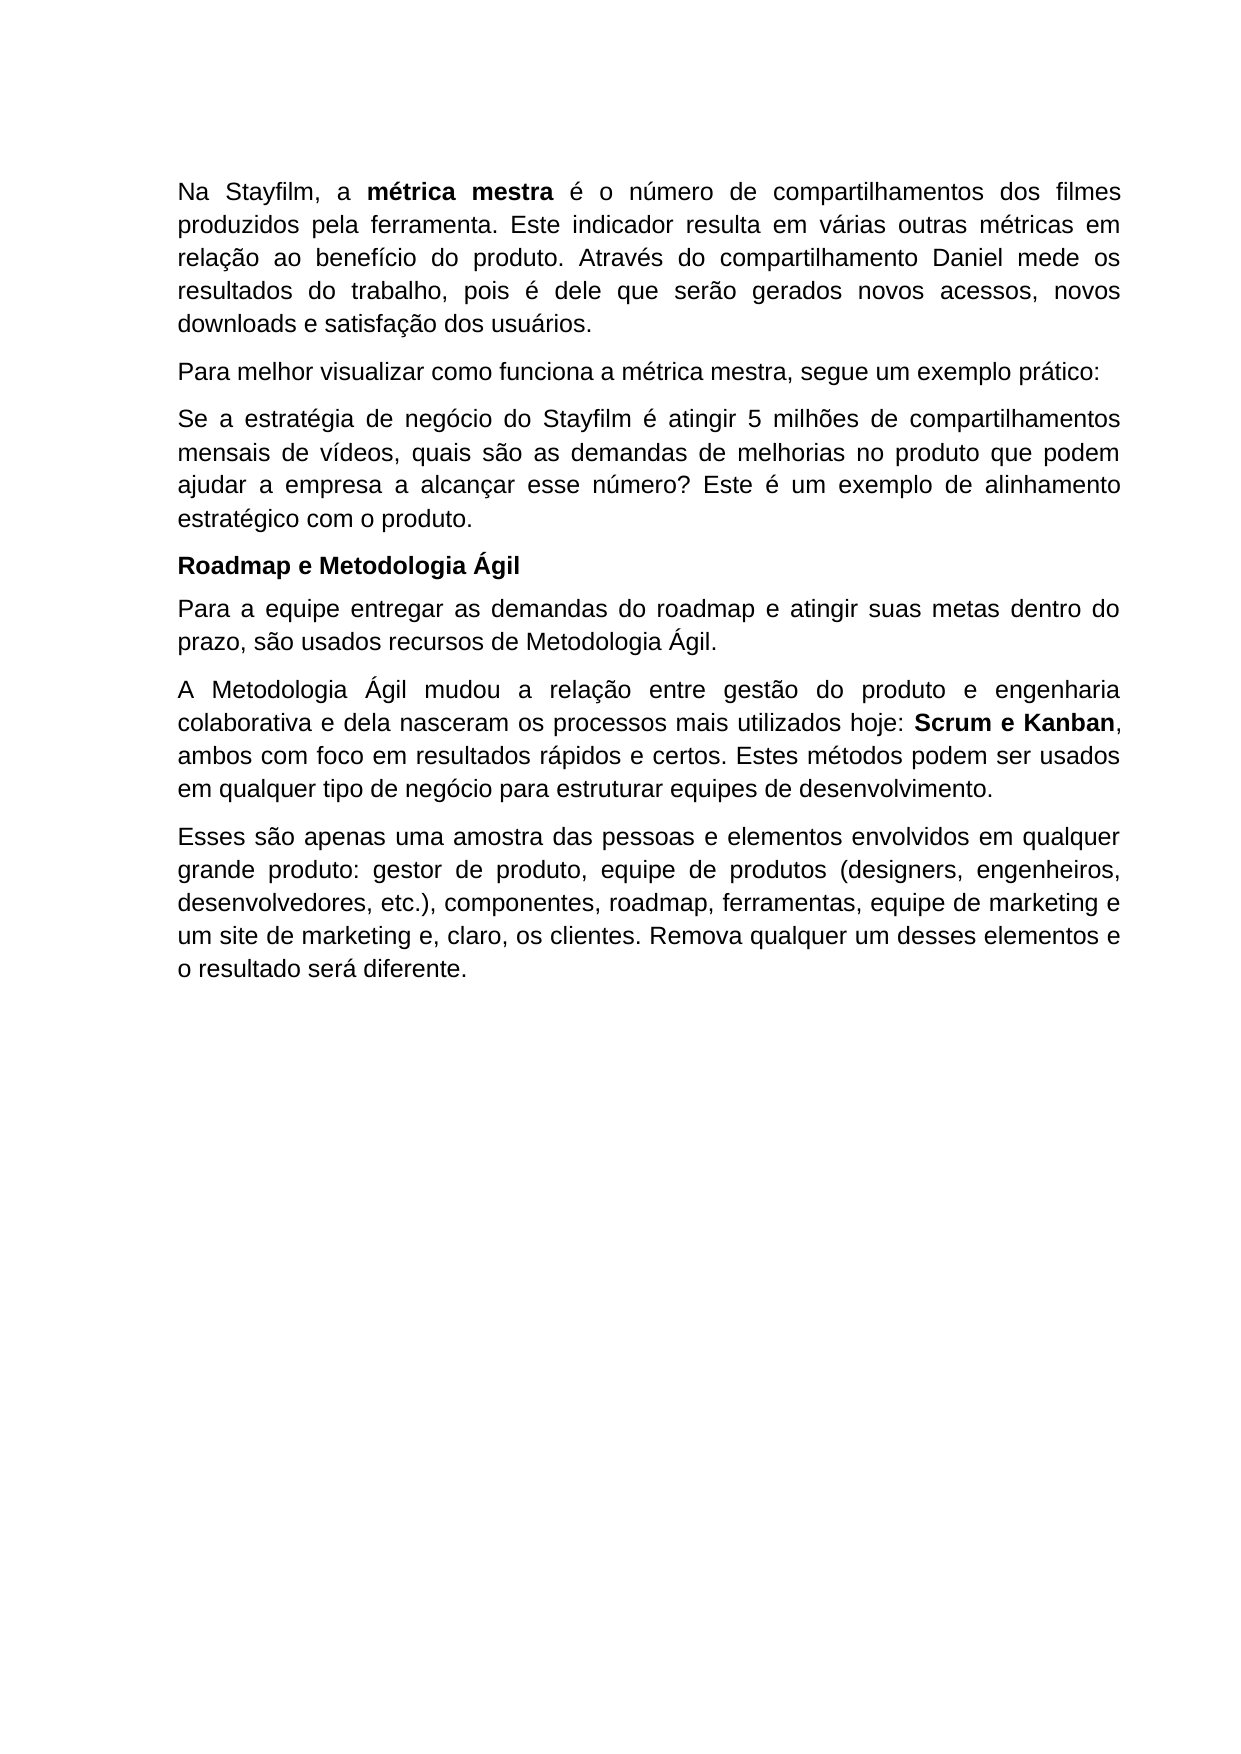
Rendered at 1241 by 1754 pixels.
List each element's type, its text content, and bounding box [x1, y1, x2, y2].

text Para melhor visualizar como funciona a métrica mestra, segue um exemplo prático: [177, 357, 1122, 386]
text Na Stayfilm, a métrica mestra é o número de compartilhamentos dos filmes produzidos pela ferramenta. Este indicador resulta em várias outras métricas em relação ao benefício do produto. Através do compartilhamento Daniel mede os resultados do trabalho, pois é dele que serão gerados novos acessos, novos downloads e satisfação dos usuários. [177, 177, 1122, 338]
text Esses são apenas uma amostra das pessoas e elementos envolvidos em qualquer grande produto: gestor de produto, equipe de produtos (designers, engenheiros, desenvolvedores, etc.), componentes, roadmap, ferramentas, equipe de marketing e um site de marketing e, claro, os clientes. Remova qualquer um desses elementos e o resultado será diferente. [177, 822, 1122, 982]
text A Metodologia Ágil mudou a relação entre gestão do produto e engenharia colaborativa e dela nasceram os processos mais utilizados hoje: Scrum e Kanban, ambos com foco em resultados rápidos e certos. Estes métodos podem ser usados em qualquer tipo de negócio para estruturar equipes de desenvolvimento. [177, 675, 1122, 803]
subtitle Roadmap e Metodologia Ágil [177, 551, 1122, 580]
text Para a equipe entregar as demandas do roadmap e atingir suas metas dentro do prazo, são usados recursos de Metodologia Ágil. [177, 594, 1122, 656]
text Se a estratégia de negócio do Stayfilm é atingir 5 milhões de compartilhamentos mensais de vídeos, quais são as demandas de melhorias no produto que podem ajudar a empresa a alcançar esse número? Este é um exemplo de alinhamento estratégico com o produto. [177, 404, 1122, 532]
